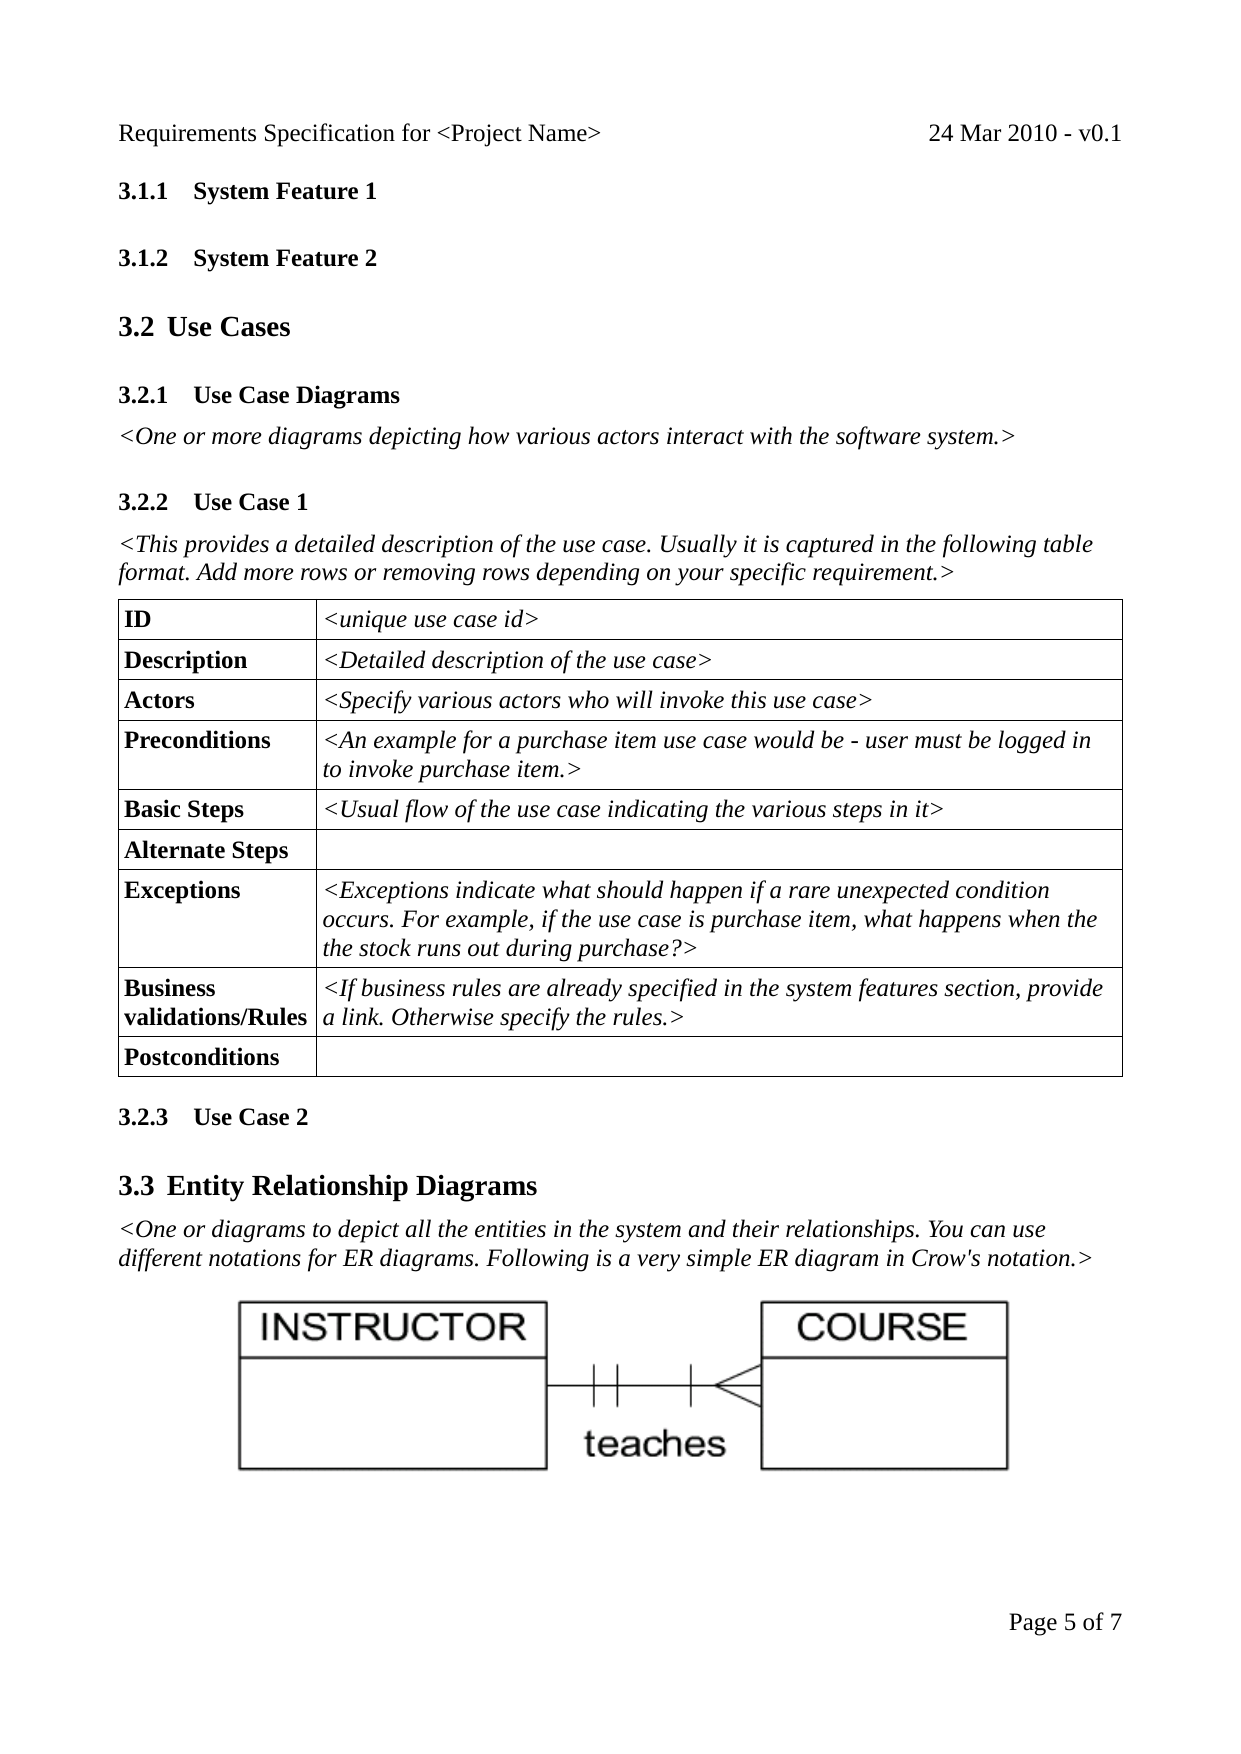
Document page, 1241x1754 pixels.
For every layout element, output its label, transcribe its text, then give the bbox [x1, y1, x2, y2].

table_cell Exceptions [119, 870, 316, 967]
table_cell <Exceptions indicate what should happen if a rare unexpected condition occurs. For example, if the use case is purchase item, what happens when the the stock runs out during purchase?> [317, 870, 1122, 967]
subtitle Entity Relationship Diagrams [118, 1168, 1122, 1201]
subtitle System Feature 1 [118, 176, 1122, 205]
subtitle System Feature 2 [118, 243, 1122, 271]
table_cell [317, 830, 1122, 869]
subtitle Use Cases [118, 309, 1122, 342]
text <One or diagrams to depict all the entities in the system and their relationships. You can use different notations for ER diagrams. Following is a very simple ER diagram in Crow's notation.> [118, 1214, 1122, 1271]
subtitle Use Case Diagrams [118, 380, 1122, 409]
table_header ID [119, 600, 316, 639]
table_header <unique use case id> [317, 600, 1122, 639]
table_cell <If business rules are already specified in the system features section, provide a link. Otherwise specify the rules.> [317, 968, 1122, 1036]
table_cell <Specify various actors who will invoke this use case> [317, 680, 1122, 719]
table_cell Basic Steps [119, 790, 316, 829]
table_cell [317, 1037, 1122, 1076]
table_cell Business validations/Rules [119, 968, 316, 1036]
table_cell <An example for a purchase item use case would be - user must be logged in to invoke purchase item.> [317, 721, 1122, 789]
table_cell Actors [119, 680, 316, 719]
table_cell Description [119, 640, 316, 679]
table_cell Alternate Steps [119, 830, 316, 869]
table_cell <Detailed description of the use case> [317, 640, 1122, 679]
table_cell Preconditions [119, 721, 316, 789]
subtitle Use Case 2 [118, 1102, 1122, 1130]
text <This provides a detailed description of the use case. Usually it is captured in the following table format. Add more rows or removing rows depending on your specific requirement.> [118, 529, 1122, 586]
table_cell Postconditions [119, 1037, 316, 1076]
subtitle Use Case 1 [118, 487, 1122, 516]
table_cell <Usual flow of the use case indicating the various steps in it> [317, 790, 1122, 829]
text <One or more diagrams depicting how various actors interact with the software system.> [118, 421, 1122, 450]
